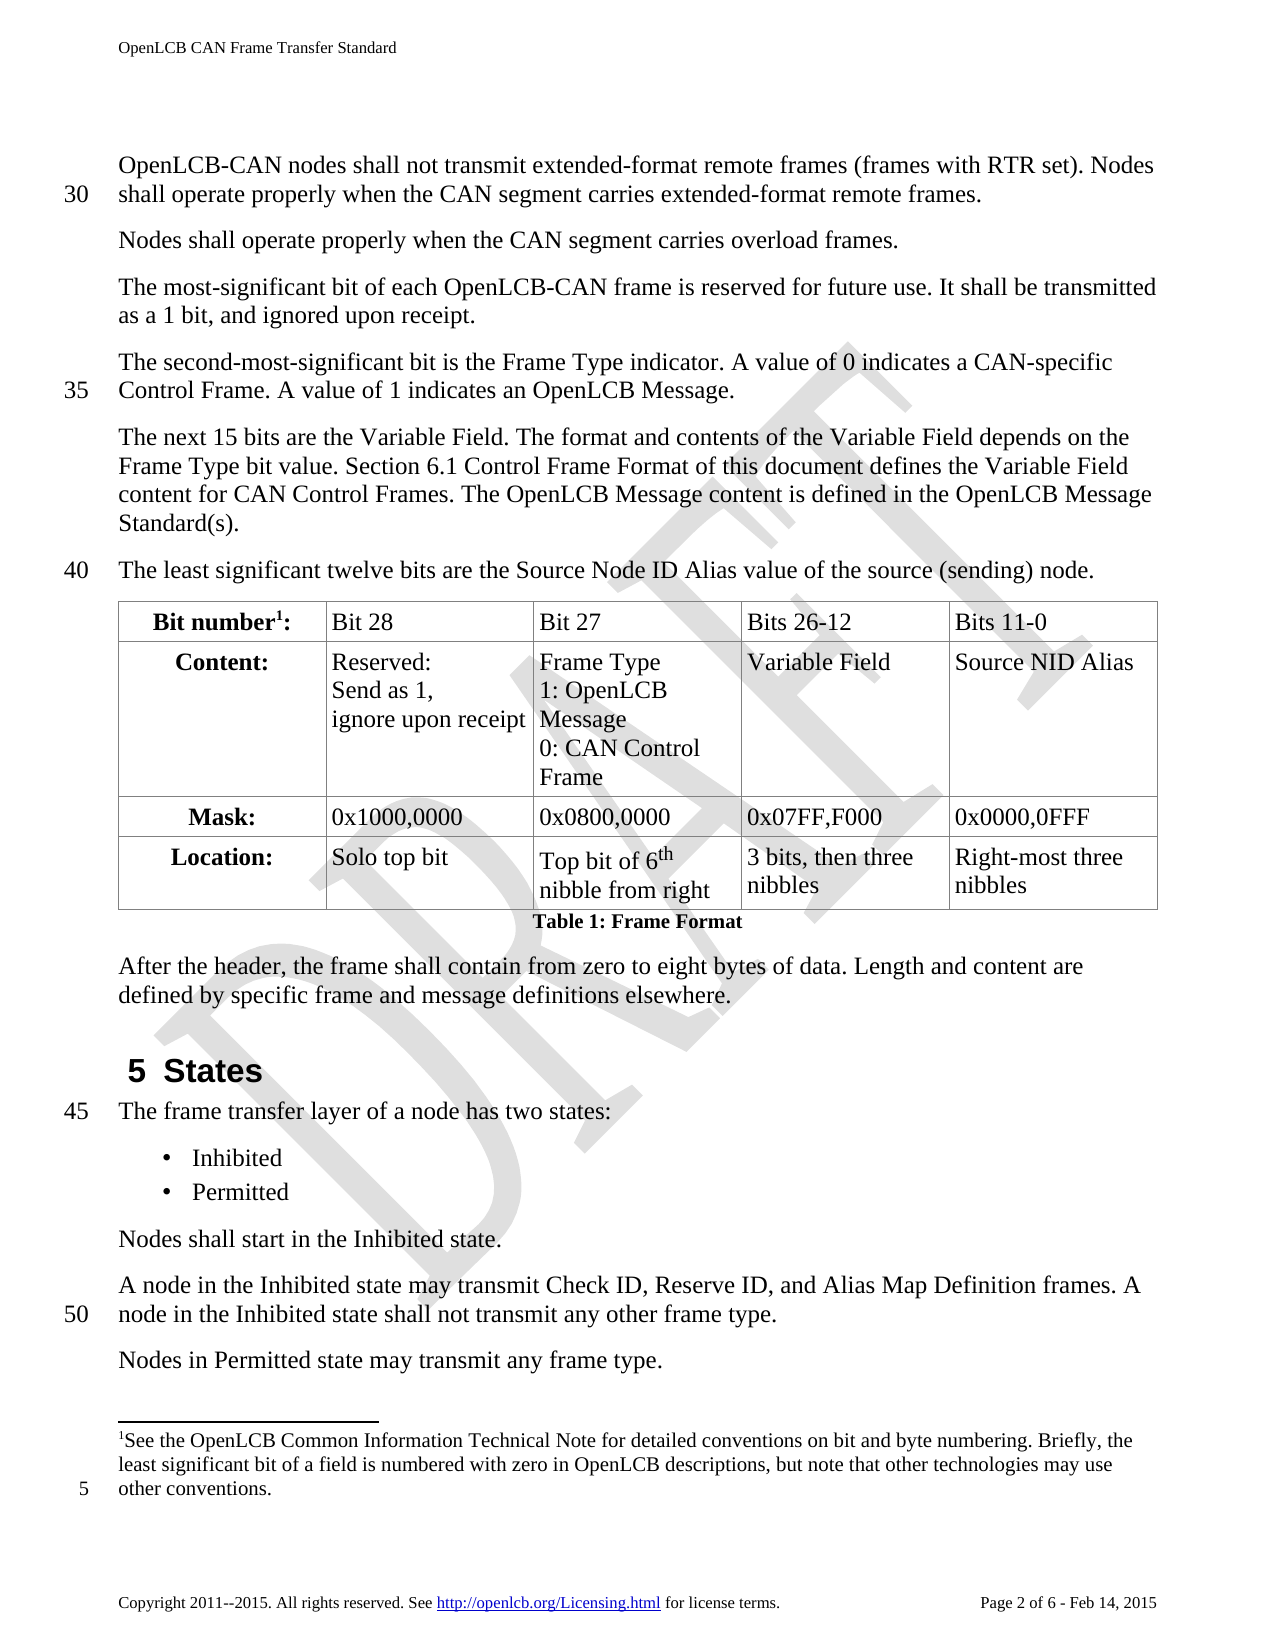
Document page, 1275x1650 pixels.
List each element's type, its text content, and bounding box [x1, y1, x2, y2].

table_header Bits 11-0 [950, 602, 1002, 641]
list [373, 1177, 494, 1206]
subtitle States [557, 1051, 1157, 1090]
text Nodes shall start in the Inhibited state. [118, 1224, 405, 1252]
table_cell Variable Field [742, 682, 856, 796]
text The frame transfer layer of a node has two states: [615, 1096, 1157, 1125]
table_header Bits 26-12 [807, 602, 949, 641]
table_cell 0x1000,0000 [427, 797, 533, 836]
table_cell 0x1000,0000 [327, 797, 408, 836]
table_cell 0x0800,0000 [613, 797, 701, 836]
table_cell [904, 797, 949, 836]
text After the header, the frame shall contain from zero to eight bytes of data. Length and content are defined by specific frame and message definitions elsewhere. [555, 951, 721, 1009]
table_cell Variable Field [745, 642, 811, 675]
table_header Bit number: [119, 602, 326, 641]
table_cell Source NID Alias [950, 642, 1157, 796]
text A node in the Inhibited state may transmit Check ID, Reserve ID, and Alias Map Definition frames. A node in the Inhibited state shall not transmit any other frame type. [118, 1270, 1157, 1328]
text Table 1: Frame Format [416, 910, 515, 933]
table_cell 0x0800,0000 [534, 797, 619, 836]
table_cell 3 bits, then three nibbles [742, 837, 816, 909]
text The second-most-significant bit is the Frame Type indicator. A value of 0 indicates a CAN-specific Control Frame. A value of 1 indicates an OpenLCB Message. [118, 347, 841, 404]
text After the header, the frame shall contain from zero to eight bytes of data. Length and content are defined by specific frame and message definitions elsewhere. [118, 951, 244, 1009]
list [513, 1143, 1157, 1171]
table_cell Solo top bit [327, 837, 350, 860]
table_cell Top bit of 6th nibble from right [534, 837, 669, 909]
table_cell Right-most three nibbles [950, 837, 1157, 909]
text OpenLCB-CAN nodes shall not transmit extended-format remote frames (frames with RTR set). Nodes shall operate properly when the CAN segment carries extended-format remote frames. [118, 150, 1157, 207]
table_header Bit 28 [327, 602, 533, 641]
text The second-most-significant bit is the Frame Type indicator. A value of 0 indicates a CAN-specific Control Frame. A value of 1 indicates an OpenLCB Message. [855, 347, 1157, 404]
table_cell Location: [119, 837, 326, 909]
table_header Bit 27 [534, 602, 701, 641]
text The least significant twelve bits are the Source Node ID Alias value of the source (sending) node. [959, 555, 1157, 583]
text Nodes shall start in the Inhibited state. [489, 1224, 1157, 1252]
text Nodes shall start in the Inhibited state. [420, 1224, 477, 1251]
text The least significant twelve bits are the Source Node ID Alias value of the source (sending) node. [665, 555, 944, 583]
text After the header, the frame shall contain from zero to eight bytes of data. Length and content are defined by specific frame and message definitions elsewhere. [218, 977, 355, 1009]
table_cell 0x1000,0000 [393, 828, 439, 836]
text The most-significant bit of each OpenLCB-CAN frame is reserved for future use. It shall be transmitted as a 1 bit, and ignored upon receipt. [118, 272, 1157, 329]
table_cell Content: [119, 642, 326, 796]
text Table 1: Frame Format [118, 910, 396, 933]
table_cell 3 bits, then three nibbles [799, 837, 949, 909]
text The frame transfer layer of a node has two states: [292, 1096, 468, 1125]
table_cell Frame Type 1: OpenLCB Message 0: CAN Control Frame [534, 642, 741, 796]
text Table 1: Frame Format [540, 910, 686, 933]
text The next 15 bits are the Variable Field. The format and contents of the Variable Field depends on the Frame Type bit value. Section 6.1 Control Frame Format of this document defines the Variable Field content for CAN Control Frames. The OpenLCB Message content is defined in the OpenLCB Message Standard(s). [826, 422, 1157, 537]
table_cell Solo top bit [491, 837, 533, 892]
text Table 1: Frame Format [691, 910, 1157, 933]
subtitle States [450, 1051, 553, 1090]
table_cell Mask: [119, 797, 326, 836]
table_cell Reserved: Send as 1, ignore upon receipt [327, 642, 533, 796]
text After the header, the frame shall contain from zero to eight bytes of data. Length and content are defined by specific frame and message definitions elsewhere. [322, 951, 472, 1009]
text Nodes in Permitted state may transmit any frame type. [118, 1345, 1157, 1374]
table_cell 0x07FF,F000 [742, 797, 882, 836]
table_cell Top bit of 6th nibble from right [670, 837, 741, 909]
table_cell 0x0000,0FFF [950, 797, 1157, 836]
text The frame transfer layer of a node has two states: [118, 1096, 278, 1125]
table_header Bits 26-12 [742, 602, 818, 641]
table_header Bits 11-0 [1006, 602, 1157, 641]
subtitle States [247, 1051, 441, 1090]
text After the header, the frame shall contain from zero to eight bytes of data. Length and content are defined by specific frame and message definitions elsewhere. [720, 951, 1157, 1009]
list [339, 1143, 491, 1171]
text The next 15 bits are the Variable Field. The format and contents of the Variable Field depends on the Frame Type bit value. Section 6.1 Control Frame Format of this document defines the Variable Field content for CAN Control Frames. The OpenLCB Message content is defined in the OpenLCB Message Standard(s). [118, 422, 898, 537]
table_header [705, 602, 741, 638]
subtitle States [118, 1051, 243, 1090]
table_cell 0x0800,0000 [713, 825, 740, 836]
text Nodes shall operate properly when the CAN segment carries overload frames. [118, 225, 1157, 254]
table_cell Solo top bit [327, 880, 372, 909]
list Inhibited [162, 1143, 324, 1171]
list Permitted [162, 1177, 359, 1206]
text The frame transfer layer of a node has two states: [487, 1096, 584, 1125]
table_cell Solo top bit [371, 837, 510, 909]
text After the header, the frame shall contain from zero to eight bytes of data. Length and content are defined by specific frame and message definitions elsewhere. [503, 972, 599, 1009]
table_cell Variable Field [798, 642, 949, 796]
list [519, 1177, 1157, 1206]
text The least significant twelve bits are the Source Node ID Alias value of the source (sending) node. [118, 555, 633, 583]
